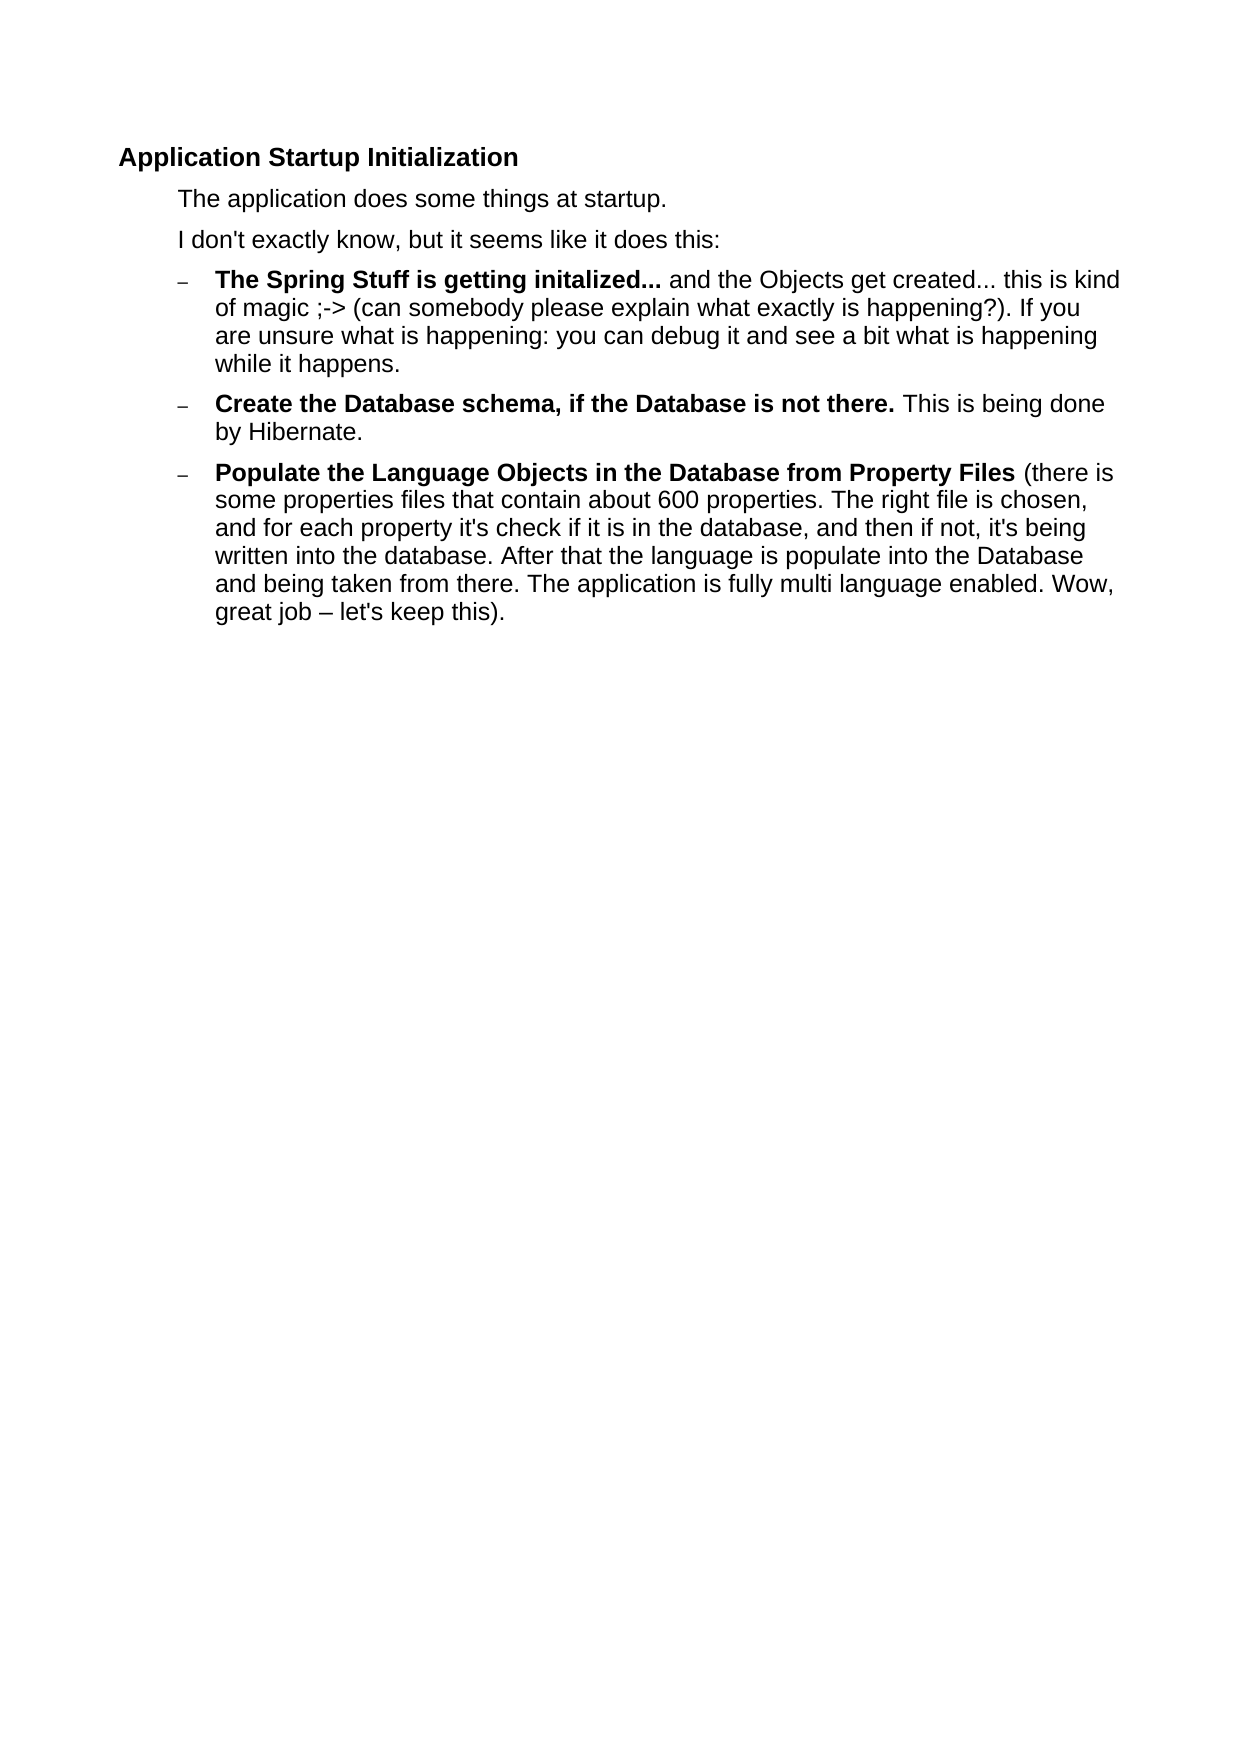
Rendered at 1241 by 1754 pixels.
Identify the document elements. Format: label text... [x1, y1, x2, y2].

list The Spring Stuff is getting initalized... and the Objects get created... this is kind of magic ;-> (can somebody please explain what exactly is happening?). If you are unsure what is happening: you can debug it and see a bit what is happening while it happens. [177, 266, 1122, 377]
list Create the Database schema, if the Database is not there. This is being done by Hibernate. [177, 390, 1122, 446]
text The application does some things at startup. [177, 185, 1122, 213]
list Populate the Language Objects in the Database from Property Files (there is some properties files that contain about 600 properties. The right file is chosen, and for each property it's check if it is in the database, and then if not, it's being written into the database. After that the language is populate into the Database and being taken from there. The application is fully multi language enabled. Wow, great job – let's keep this). [177, 458, 1122, 626]
subtitle Application Startup Initialization [118, 143, 1122, 172]
text I don't exactly know, but it seems like it does this: [177, 225, 1122, 253]
